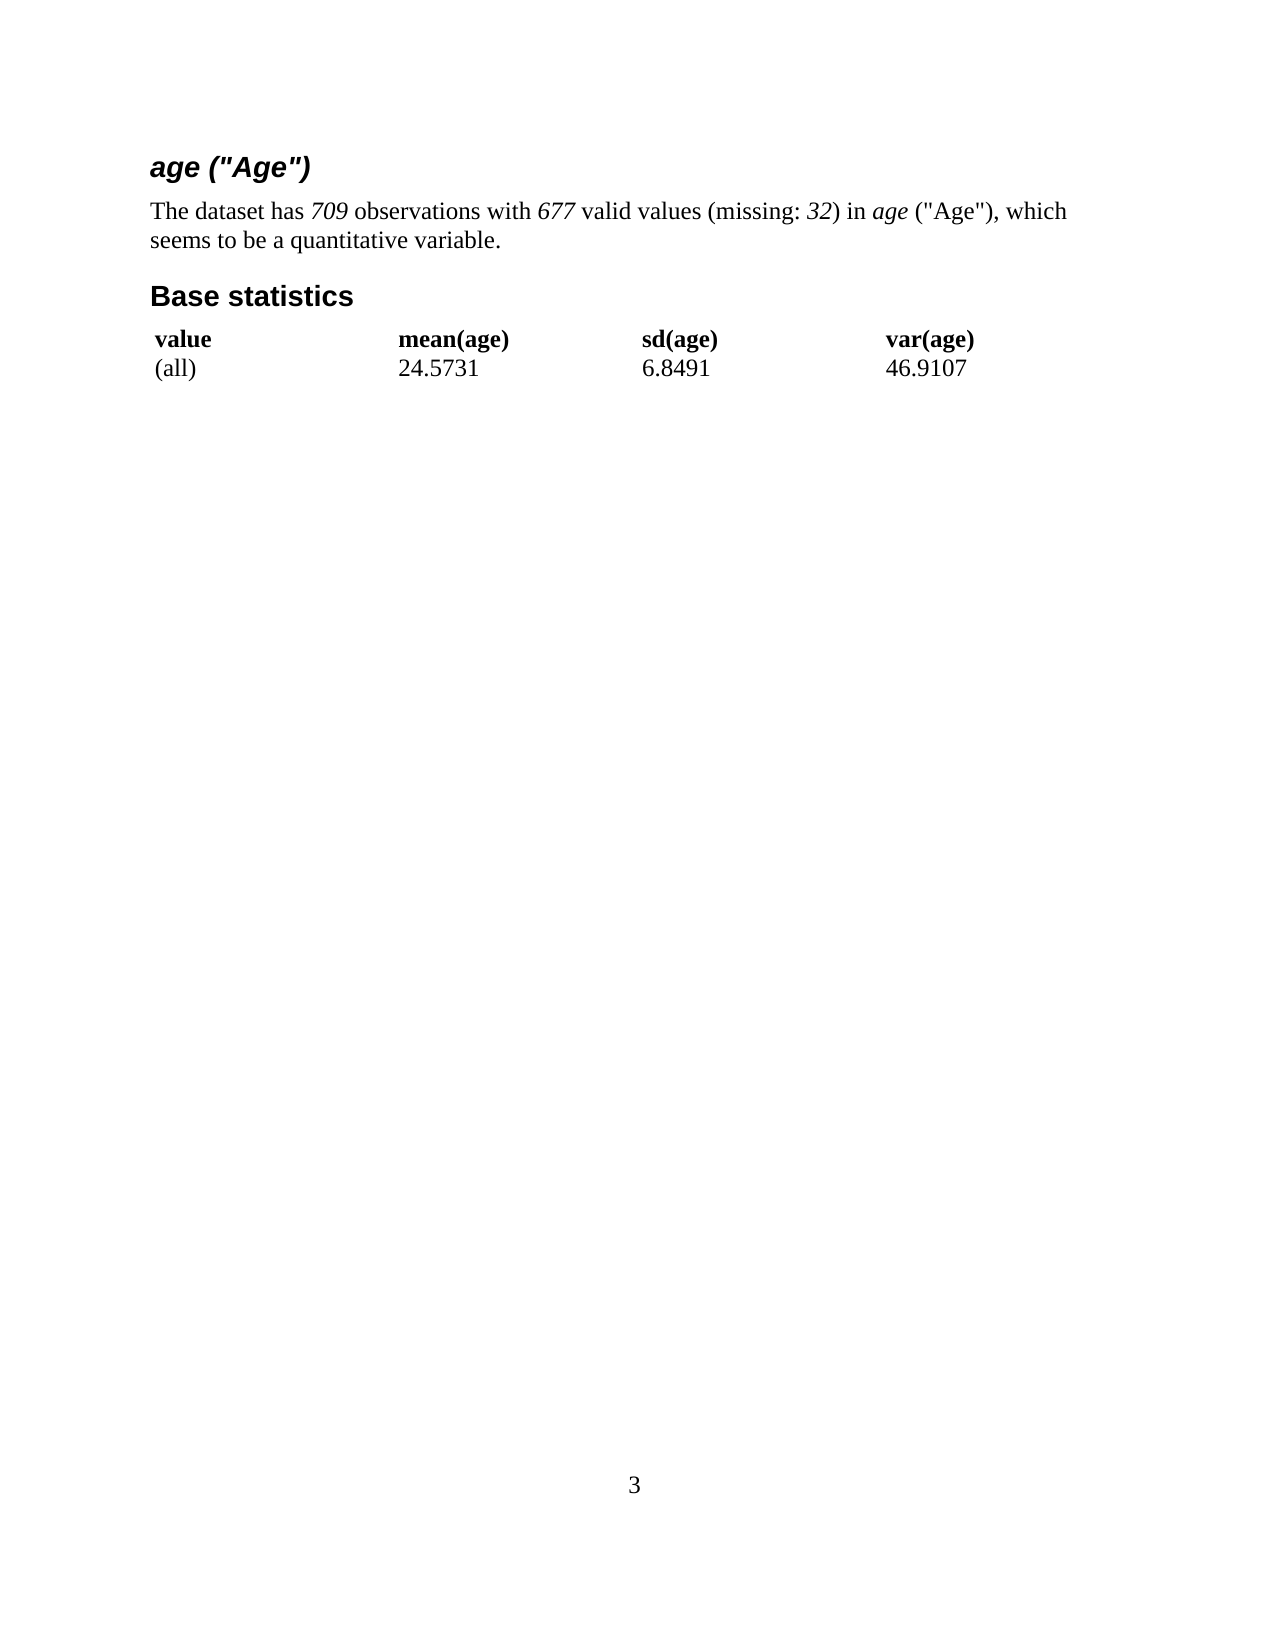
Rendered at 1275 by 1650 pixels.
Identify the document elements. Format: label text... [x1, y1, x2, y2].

subtitle age ("Age") [150, 150, 1125, 183]
table_cell (all) [150, 353, 394, 382]
table_header var(age) [881, 325, 1125, 353]
subtitle Base statistics [150, 278, 1125, 312]
table_header sd(age) [638, 325, 881, 353]
text The dataset has 709 observations with 677 valid values (missing: 32) in age ("Age"), which seems to be a quantitative variable. [150, 196, 1125, 253]
table_header value [150, 325, 394, 353]
table_header mean(age) [394, 325, 637, 353]
table_cell 24.5731 [394, 353, 637, 382]
table_cell 6.8491 [638, 353, 881, 382]
table_cell 46.9107 [881, 353, 1125, 382]
